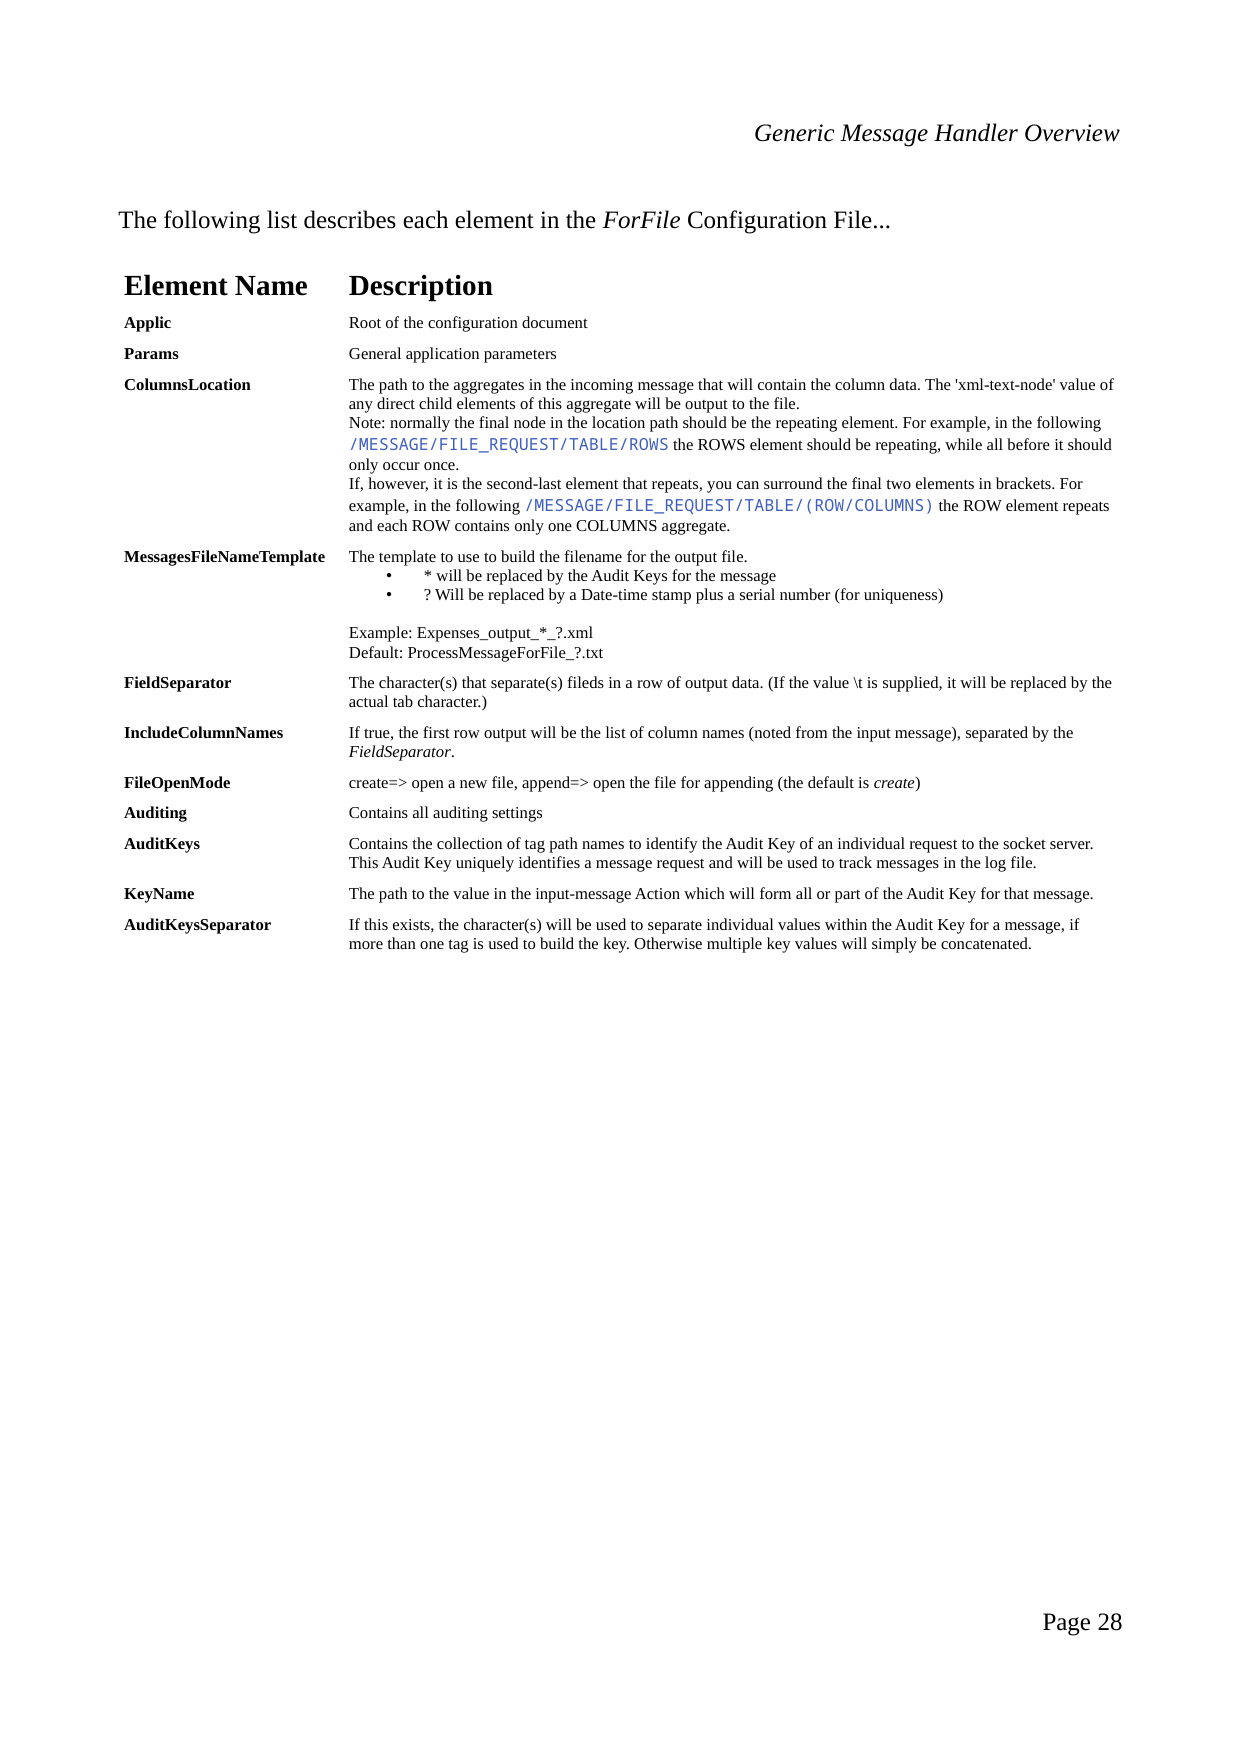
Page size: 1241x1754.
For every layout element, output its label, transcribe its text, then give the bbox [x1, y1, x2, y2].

table_header Element Name [118, 263, 343, 308]
table_cell IncludeColumnNames [118, 717, 343, 767]
table_cell create=> open a new file, append=> open the file for appending (the default is create) [343, 767, 1123, 798]
table_cell Contains all auditing settings [343, 798, 1123, 828]
table_cell The path to the aggregates in the incoming message that will contain the column data. The 'xml-text-node' value of any direct child elements of this aggregate will be output to the file. Note: normally the final node in the location path should be the repeating element. For example, in the following /MESSAGE/FILE_REQUEST/TABLE/ROWS the ROWS element should be repeating, while all before it should only occur once. If, however, it is the second-last element that repeats, you can surround the final two elements in brackets. For example, in the following /MESSAGE/FILE_REQUEST/TABLE/(ROW/COLUMNS) the ROW element repeats and each ROW contains only one COLUMNS aggregate. [343, 369, 1123, 541]
table_cell Params [118, 338, 343, 369]
table_cell The template to use to build the filename for the output file. * will be replaced by the Audit Keys for the message ? Will be replaced by a Date-time stamp plus a serial number (for uniqueness) Example: Expenses_output_*_?.xml Default: ProcessMessageForFile_?.txt [343, 541, 1123, 667]
table_cell Root of the configuration document [343, 308, 1123, 338]
table_cell Auditing [118, 798, 343, 828]
table_cell Contains the collection of tag path names to identify the Audit Key of an individual request to the socket server. This Audit Key uniquely identifies a message request and will be used to track messages in the log file. [343, 828, 1123, 878]
table_cell Applic [118, 308, 343, 338]
text The following list describes each element in the ForFile Configuration File... [118, 205, 1122, 234]
table_header Description [343, 263, 1123, 308]
table_cell The character(s) that separate(s) fileds in a row of output data. (If the value \t is supplied, it will be replaced by the actual tab character.) [343, 668, 1123, 717]
table_cell ColumnsLocation [118, 369, 343, 541]
table_cell General application parameters [343, 338, 1123, 369]
table_cell The path to the value in the input-message Action which will form all or part of the Audit Key for that message. [343, 878, 1123, 909]
table_cell AuditKeys [118, 828, 343, 878]
table_cell If true, the first row output will be the list of column names (noted from the input message), separated by the FieldSeparator. [343, 717, 1123, 767]
table_cell MessagesFileNameTemplate [118, 541, 343, 667]
table_cell KeyName [118, 878, 343, 909]
table_cell If this exists, the character(s) will be used to separate individual values within the Audit Key for a message, if more than one tag is used to build the key. Otherwise multiple key values will simply be concatenated. [343, 909, 1123, 958]
table_cell FieldSeparator [118, 668, 343, 717]
table_cell FileOpenMode [118, 767, 343, 798]
table_cell AuditKeysSeparator [118, 909, 343, 958]
